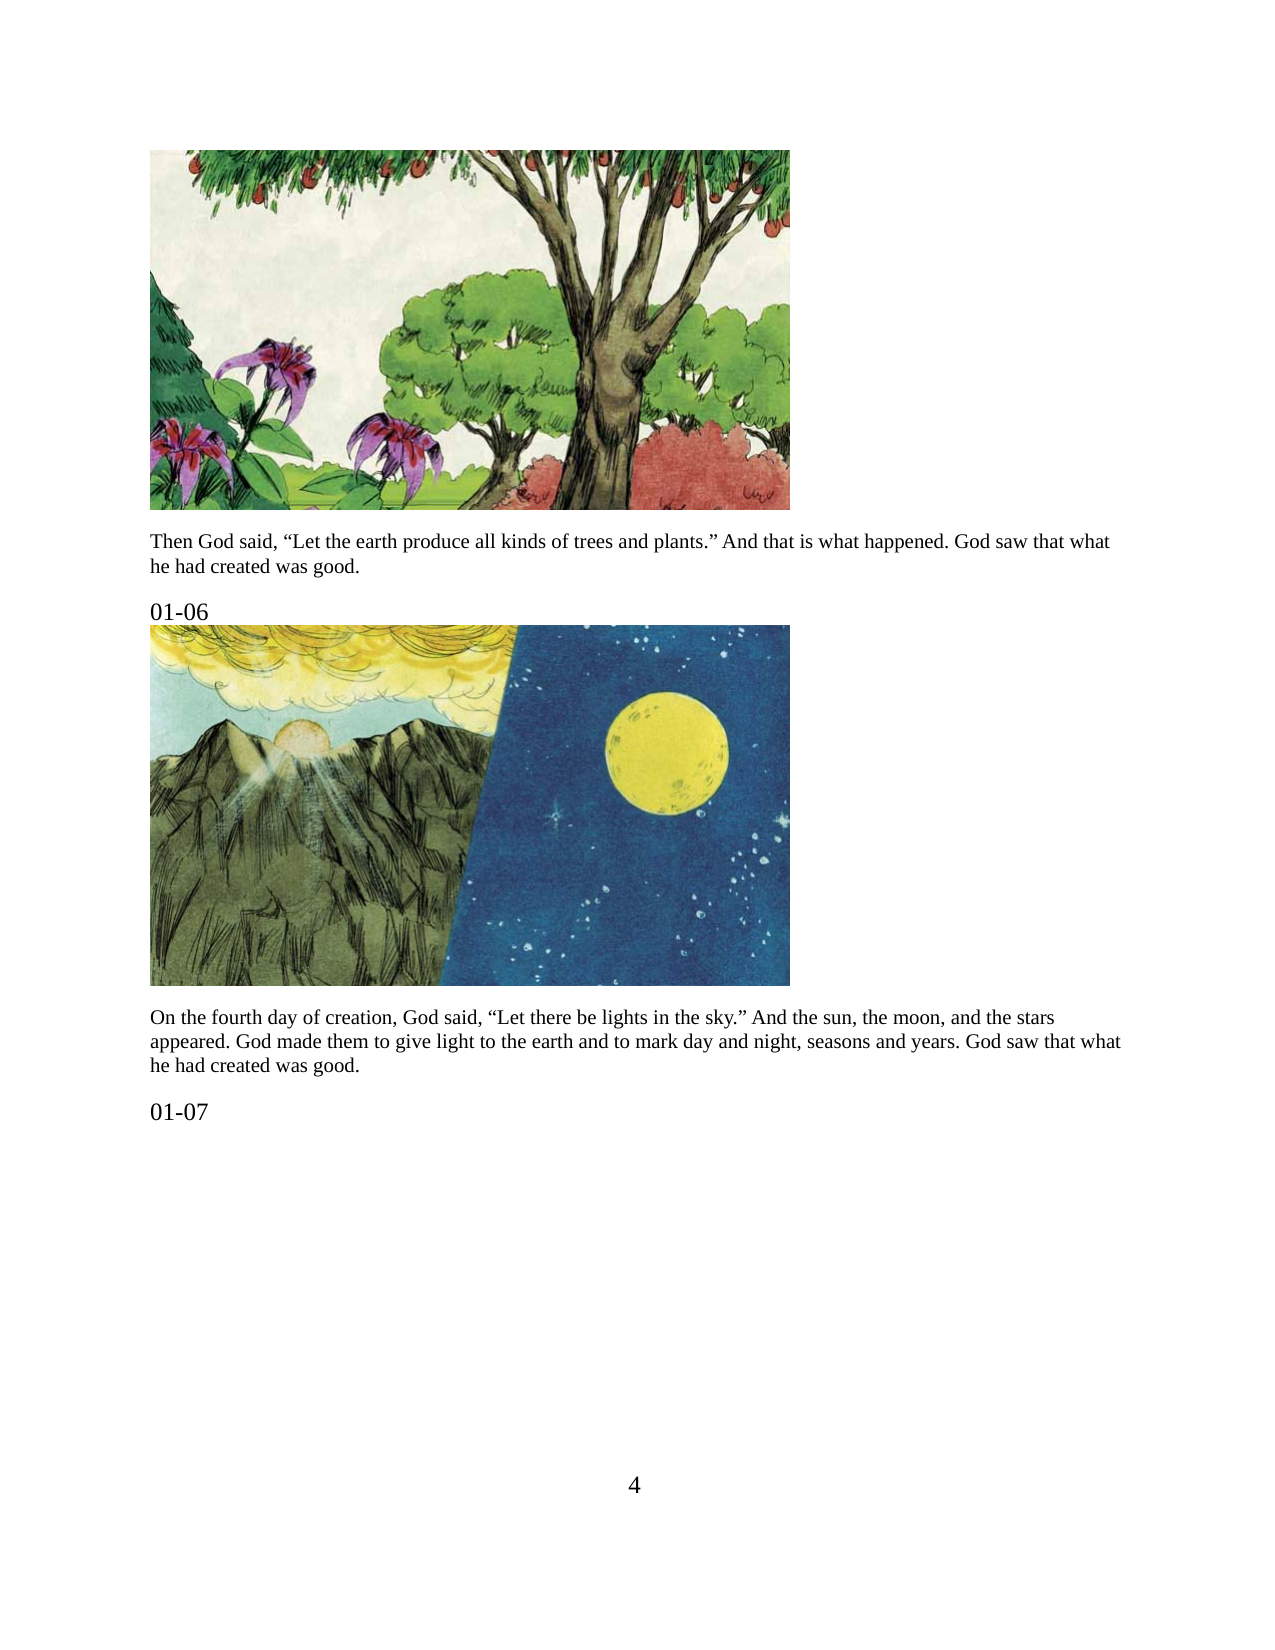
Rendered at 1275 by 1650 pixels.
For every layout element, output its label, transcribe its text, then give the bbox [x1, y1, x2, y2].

text On the fourth day of creation, God said, “Let there be lights in the sky.” And the sun, the moon, and the stars appeared. God made them to give light to the earth and to mark day and night, seasons and years. God saw that what he had created was good. [150, 1005, 1125, 1077]
picture [150, 625, 790, 986]
text Then God said, “Let the earth produce all kinds of trees and plants.” And that is what happened. God saw that what he had created was good. [150, 529, 1125, 578]
subtitle 01-06 [150, 597, 1125, 626]
subtitle 01-07 [150, 1097, 1125, 1126]
picture [150, 150, 790, 510]
